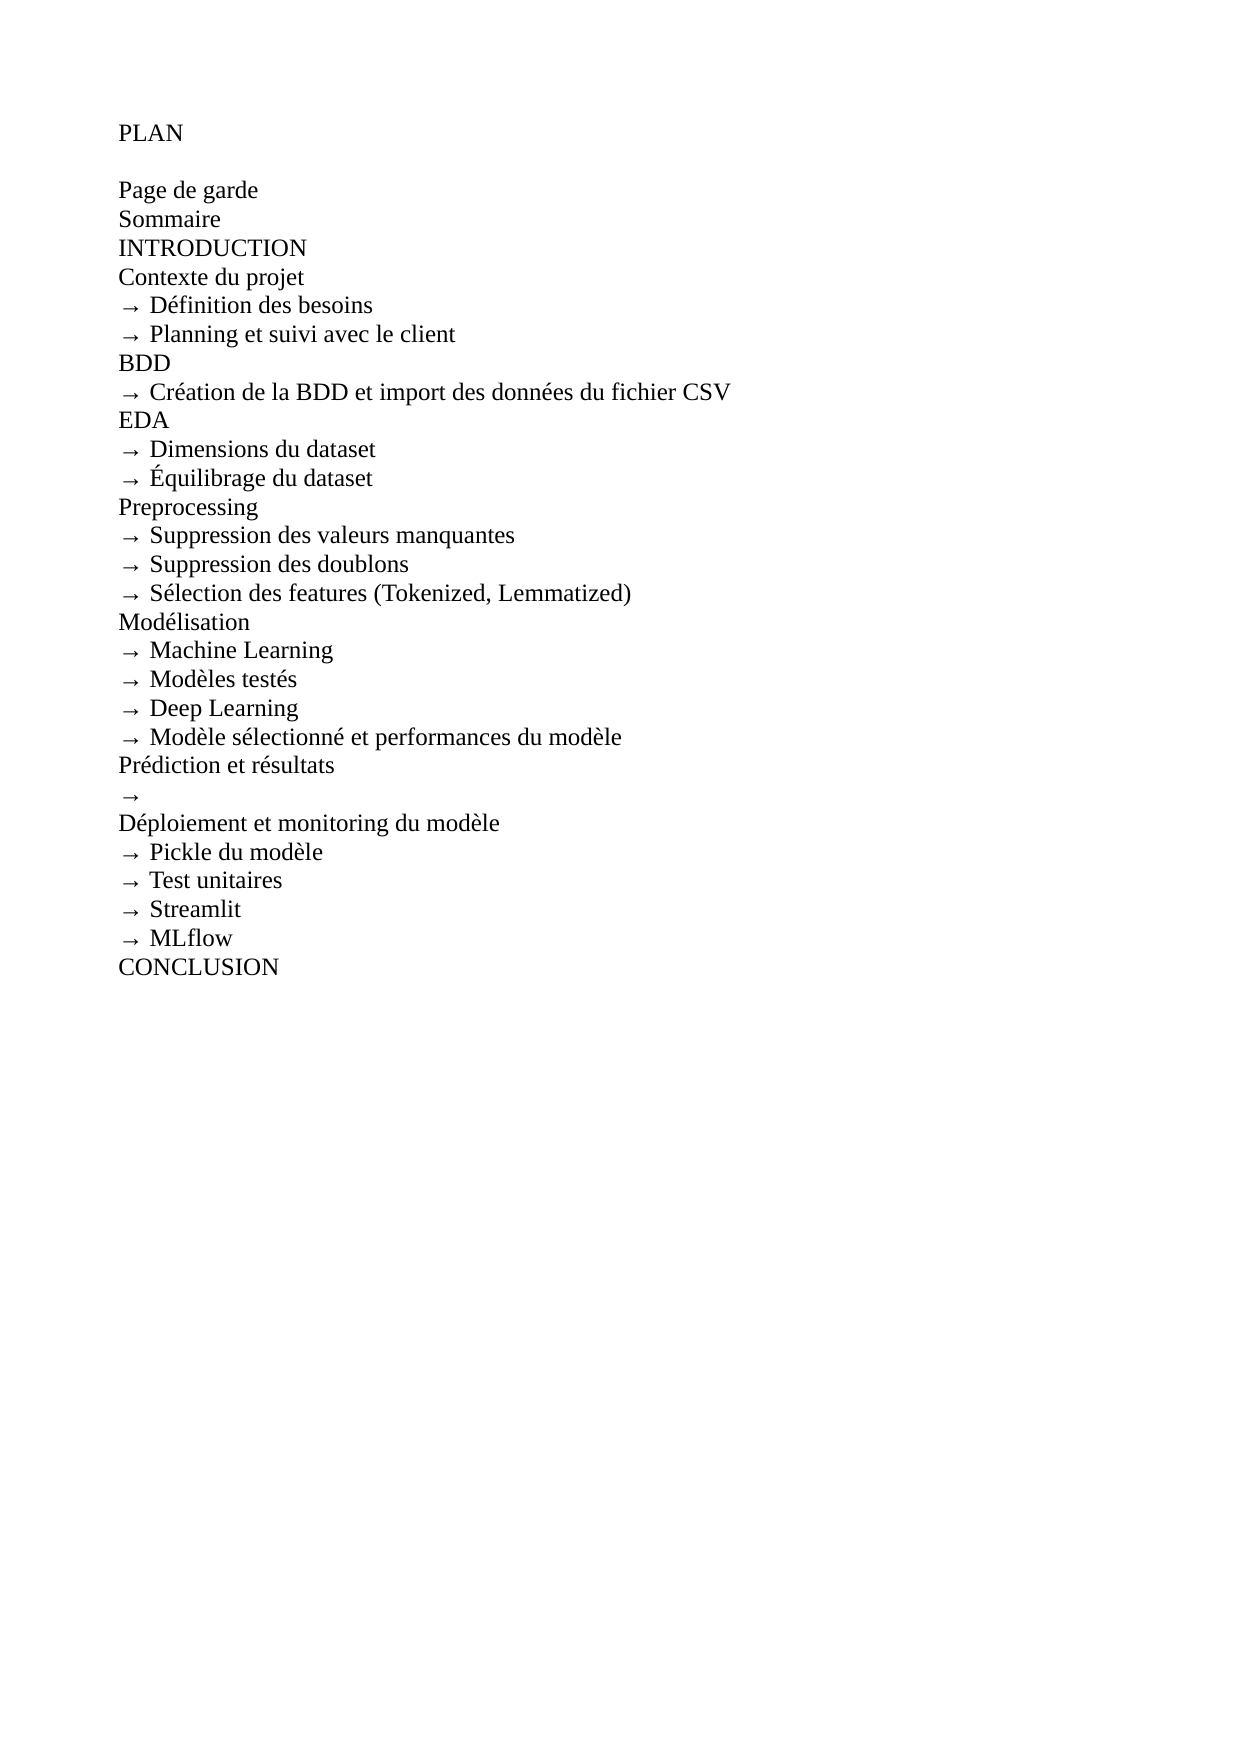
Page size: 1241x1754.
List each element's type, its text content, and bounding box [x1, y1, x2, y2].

text Déploiement et monitoring du modèle [118, 808, 1122, 837]
text INTRODUCTION [118, 233, 1122, 262]
text → Machine Learning [118, 636, 1122, 664]
text → Suppression des valeurs manquantes [118, 521, 1122, 549]
text → Sélection des features (Tokenized, Lemmatized) [118, 578, 1122, 607]
text → Pickle du modèle [118, 837, 1122, 866]
text EDA [118, 406, 1122, 434]
text → Suppression des doublons [118, 549, 1122, 578]
text → Définition des besoins [118, 291, 1122, 319]
text → MLflow [118, 923, 1122, 952]
text → [118, 779, 1122, 808]
text → Équilibrage du dataset [118, 463, 1122, 492]
text → Planning et suivi avec le client [118, 319, 1122, 348]
text BDD [118, 348, 1122, 377]
text → Création de la BDD et import des données du fichier CSV [118, 377, 1122, 406]
text Contexte du projet [118, 262, 1122, 291]
text → Modèles testés [118, 664, 1122, 693]
text Preprocessing [118, 492, 1122, 521]
text → Dimensions du dataset [118, 434, 1122, 463]
text PLAN [118, 118, 1122, 147]
text Prédiction et résultats [118, 751, 1122, 779]
text CONCLUSION [118, 952, 1122, 981]
text Page de garde [118, 176, 1122, 204]
text → Test unitaires [118, 866, 1122, 894]
text → Modèle sélectionné et performances du modèle [118, 722, 1122, 751]
text → Streamlit [118, 894, 1122, 923]
text → Deep Learning [118, 693, 1122, 722]
text Modélisation [118, 607, 1122, 636]
text Sommaire [118, 204, 1122, 233]
